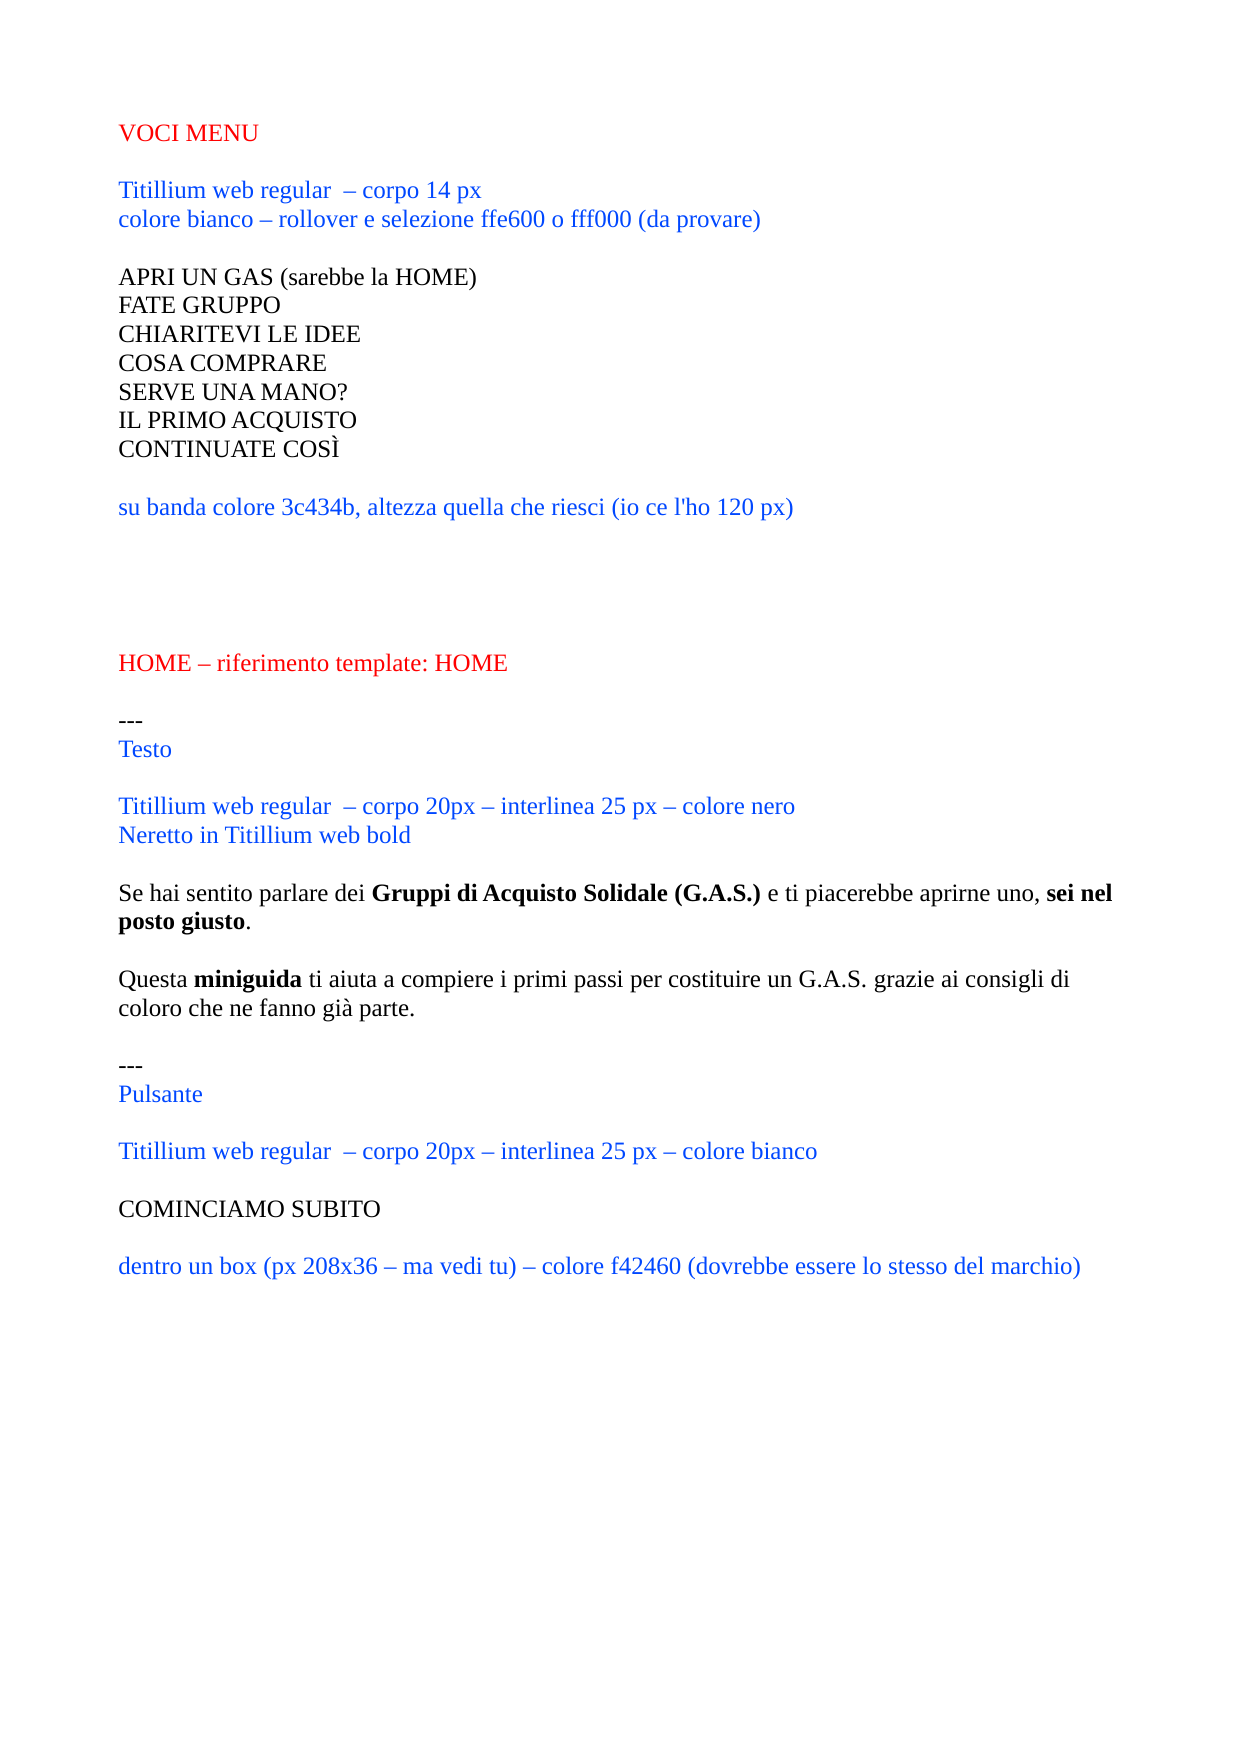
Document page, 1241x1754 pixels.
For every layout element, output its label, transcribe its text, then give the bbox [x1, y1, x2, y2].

text dentro un box (px 208x36 – ma vedi tu) – colore f42460 (dovrebbe essere lo stesso del marchio) [118, 1251, 1122, 1280]
text Se hai sentito parlare dei Gruppi di Acquisto Solidale (G.A.S.) e ti piacerebbe aprirne uno, sei nel posto giusto. [118, 878, 1122, 935]
text IL PRIMO ACQUISTO [118, 406, 1122, 434]
text HOME – riferimento template: HOME [118, 648, 1122, 676]
text SERVE UNA MANO? [118, 377, 1122, 406]
text COSA COMPRARE [118, 348, 1122, 377]
text Neretto in Titillium web bold [118, 820, 1122, 849]
text APRI UN GAS (sarebbe la HOME) [118, 262, 1122, 291]
text CONTINUATE COSÌ [118, 434, 1122, 463]
text Titillium web regular – corpo 20px – interlinea 25 px – colore bianco [118, 1136, 1122, 1165]
text --- [118, 705, 1122, 734]
text Titillium web regular – corpo 20px – interlinea 25 px – colore nero [118, 791, 1122, 820]
text Pulsante [118, 1079, 1122, 1108]
text --- [118, 1050, 1122, 1079]
text Questa miniguida ti aiuta a compiere i primi passi per costituire un G.A.S. grazie ai consigli di coloro che ne fanno già parte. [118, 964, 1122, 1021]
text FATE GRUPPO [118, 291, 1122, 319]
text su banda colore 3c434b, altezza quella che riesci (io ce l'ho 120 px) [118, 492, 1122, 521]
text COMINCIAMO SUBITO [118, 1194, 1122, 1223]
text Testo [118, 734, 1122, 763]
text colore bianco – rollover e selezione ffe600 o fff000 (da provare) [118, 204, 1122, 233]
text Titillium web regular – corpo 14 px [118, 176, 1122, 204]
text VOCI MENU [118, 118, 1122, 147]
text CHIARITEVI LE IDEE [118, 319, 1122, 348]
